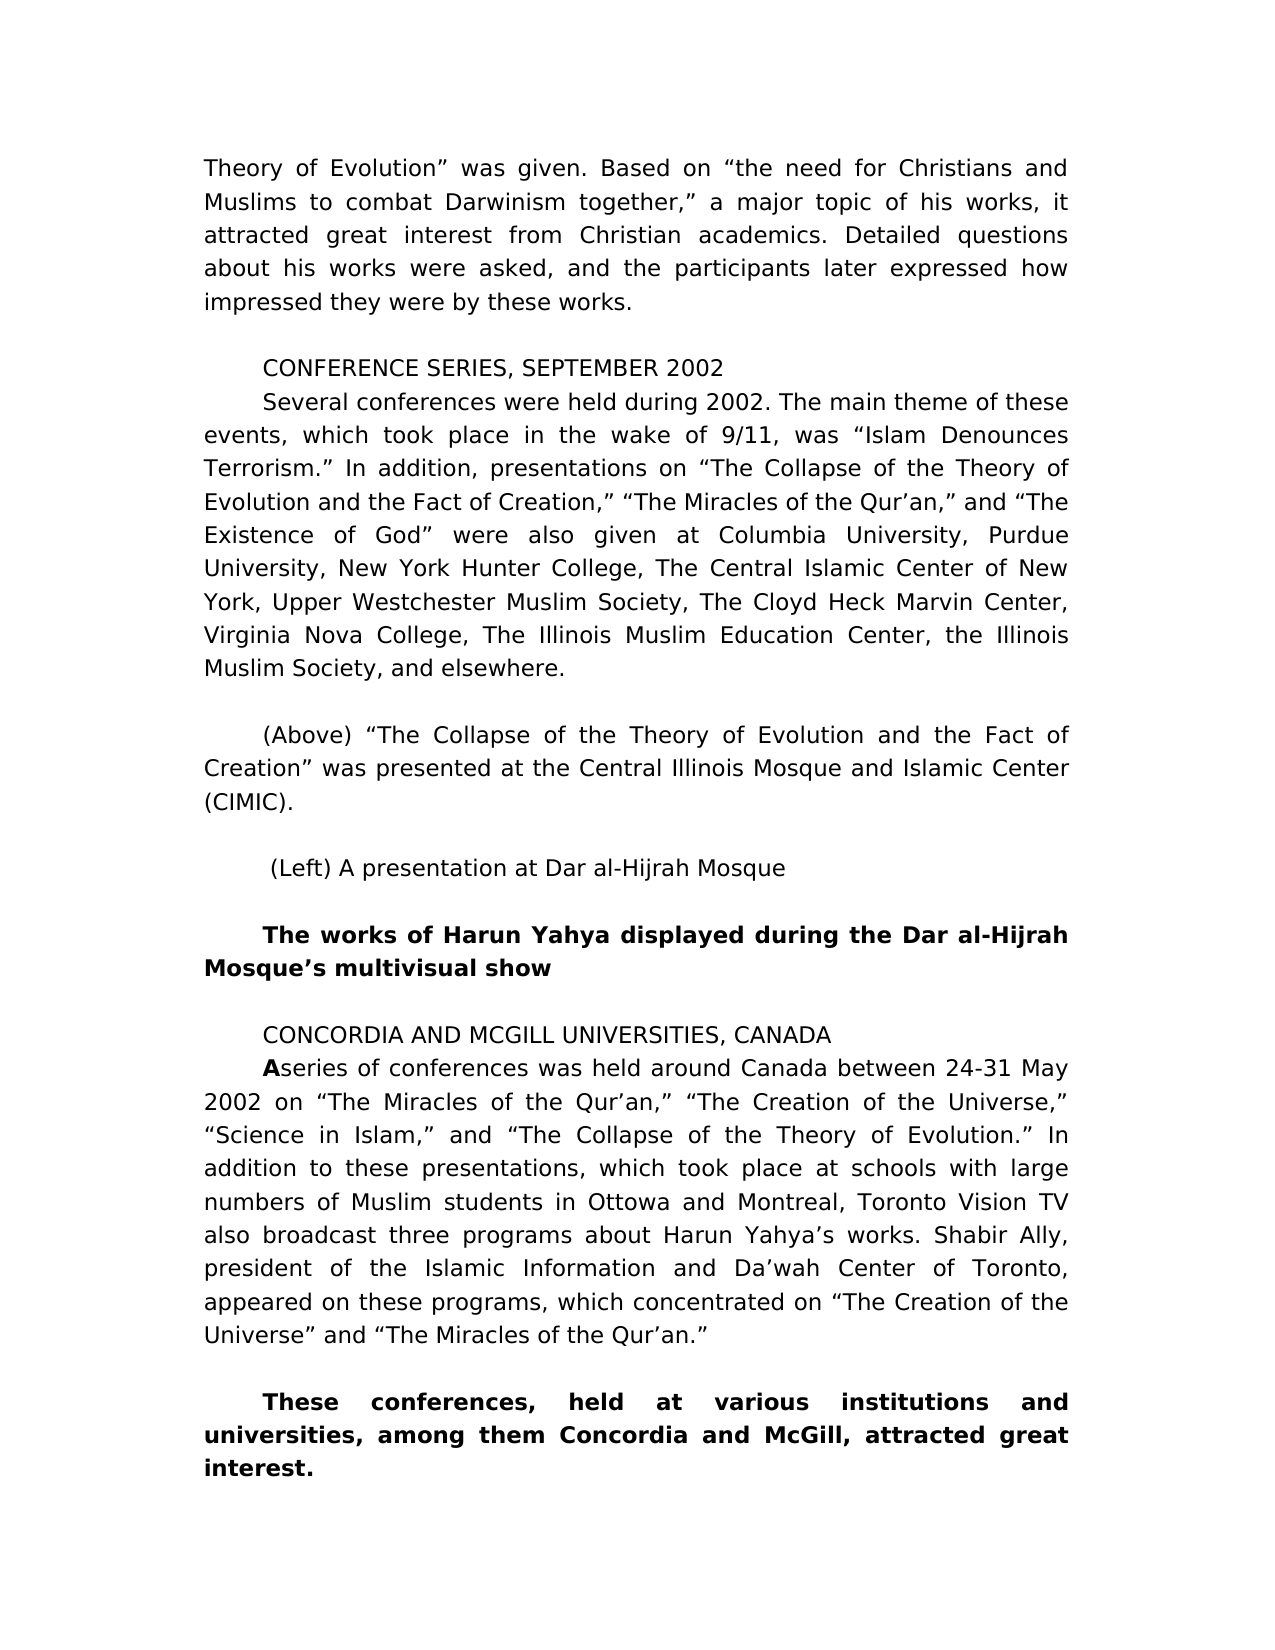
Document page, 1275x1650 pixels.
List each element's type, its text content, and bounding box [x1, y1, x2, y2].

text CONCORDIA AND MCGILL UNIVERSITIES, CANADA [203, 1017, 1070, 1050]
text (Above) “The Collapse of the Theory of Evolution and the Fact of Creation” was presented at the Central Illinois Mosque and Islamic Center (CIMIC). [203, 717, 1070, 817]
text (Left) A presentation at Dar al-Hijrah Mosque [203, 850, 1070, 883]
text The works of Harun Yahya displayed during the Dar al-Hijrah Mosque’s multivisual show [203, 917, 1070, 983]
text These conferences, held at various institutions and universities, among them Concordia and McGill, attracted great interest. [203, 1383, 1070, 1483]
text Several conferences were held during 2002. The main theme of these events, which took place in the wake of 9/11, was “Islam Denounces Terrorism.” In addition, presentations on “The Collapse of the Theory of Evolution and the Fact of Creation,” “The Miracles of the Qur’an,” and “The Existence of God” were also given at Columbia University, Purdue University, New York Hunter College, The Central Islamic Center of New York, Upper Westchester Muslim Society, The Cloyd Heck Marvin Center, Virginia Nova College, The Illinois Muslim Education Center, the Illinois Muslim Society, and elsewhere. [203, 383, 1070, 683]
text Theory of Evolution” was given. Based on “the need for Christians and Muslims to combat Darwinism together,” a major topic of his works, it attracted great interest from Christian academics. Detailed questions about his works were asked, and the participants later expressed how impressed they were by these works. [203, 150, 1070, 317]
text Aseries of conferences was held around Canada between 24-31 May 2002 on “The Miracles of the Qur’an,” “The Creation of the Universe,” “Science in Islam,” and “The Collapse of the Theory of Evolution.” In addition to these presentations, which took place at schools with large numbers of Muslim students in Ottowa and Montreal, Toronto Vision TV also broadcast three programs about Harun Yahya’s works. Shabir Ally, president of the Islamic Information and Da’wah Center of Toronto, appeared on these programs, which concentrated on “The Creation of the Universe” and “The Miracles of the Qur’an.” [203, 1050, 1070, 1350]
text CONFERENCE SERIES, SEPTEMBER 2002 [203, 350, 1070, 383]
